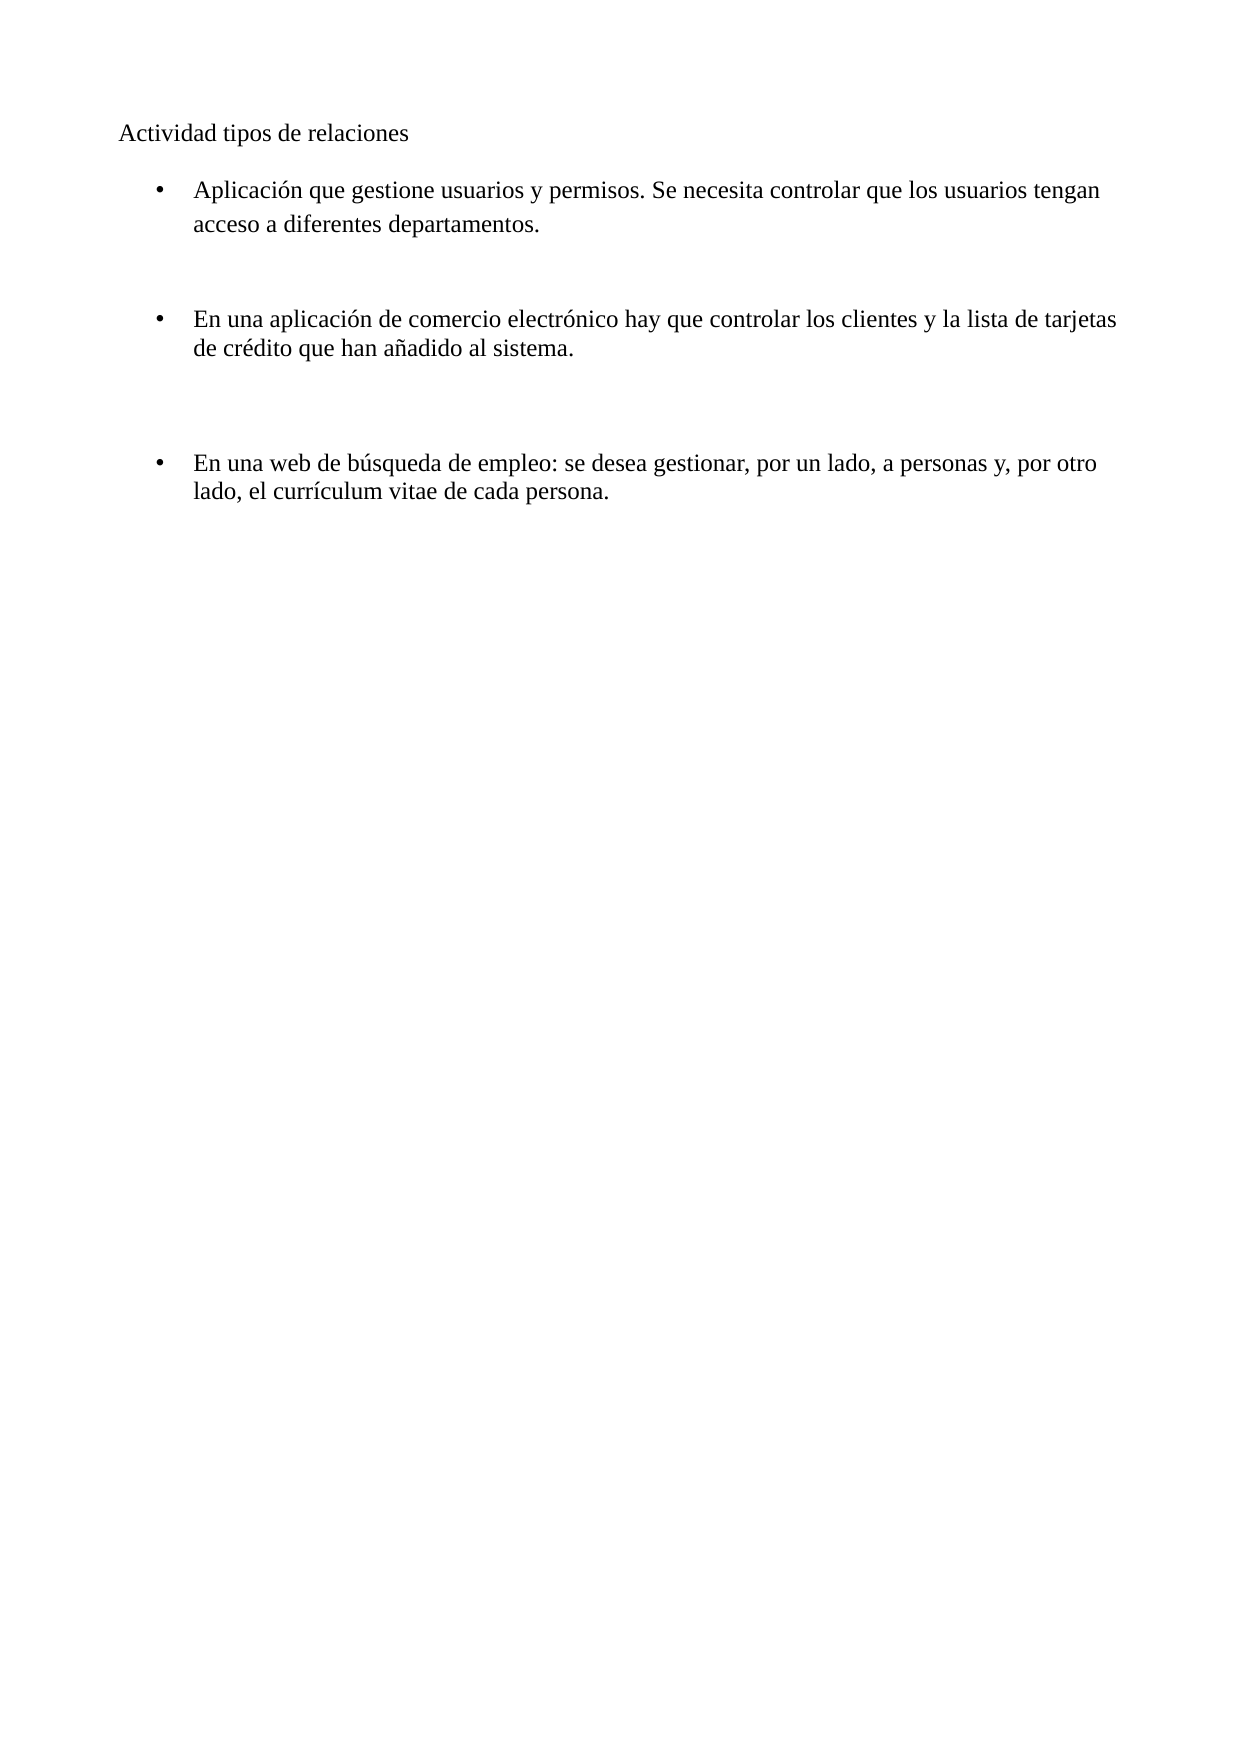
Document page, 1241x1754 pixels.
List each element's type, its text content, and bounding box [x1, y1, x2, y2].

list En una web de búsqueda de empleo: se desea gestionar, por un lado, a personas y, por otro lado, el currículum vitae de cada persona. [156, 448, 1122, 505]
list En una aplicación de comercio electrónico hay que controlar los clientes y la lista de tarjetas de crédito que han añadido al sistema. [156, 304, 1122, 361]
list Aplicación que gestione usuarios y permisos. Se necesita controlar que los usuarios tengan acceso a diferentes departamentos. [156, 176, 1122, 237]
text Actividad tipos de relaciones [118, 118, 1122, 147]
